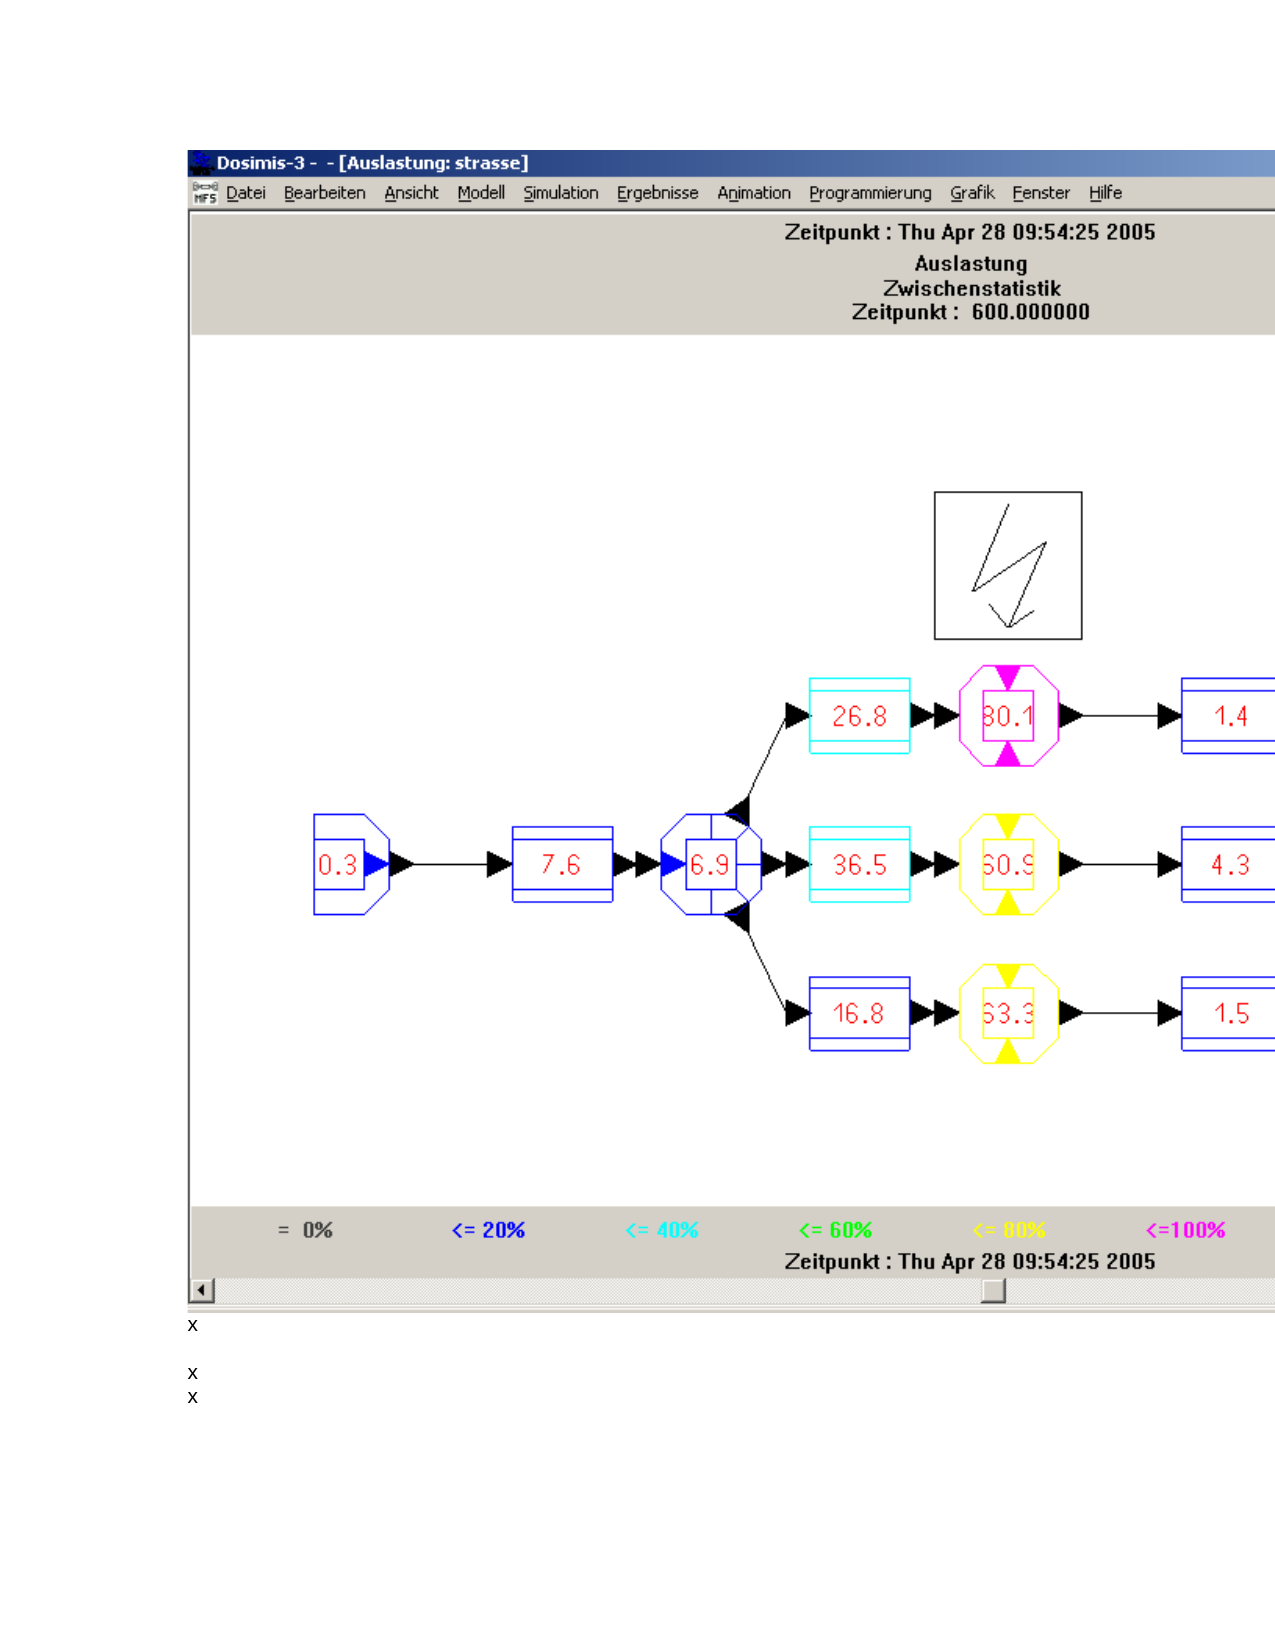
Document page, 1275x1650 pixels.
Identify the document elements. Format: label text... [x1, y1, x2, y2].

text x [187, 1313, 1087, 1336]
text x [187, 1360, 1087, 1384]
text x [187, 1384, 1087, 1408]
